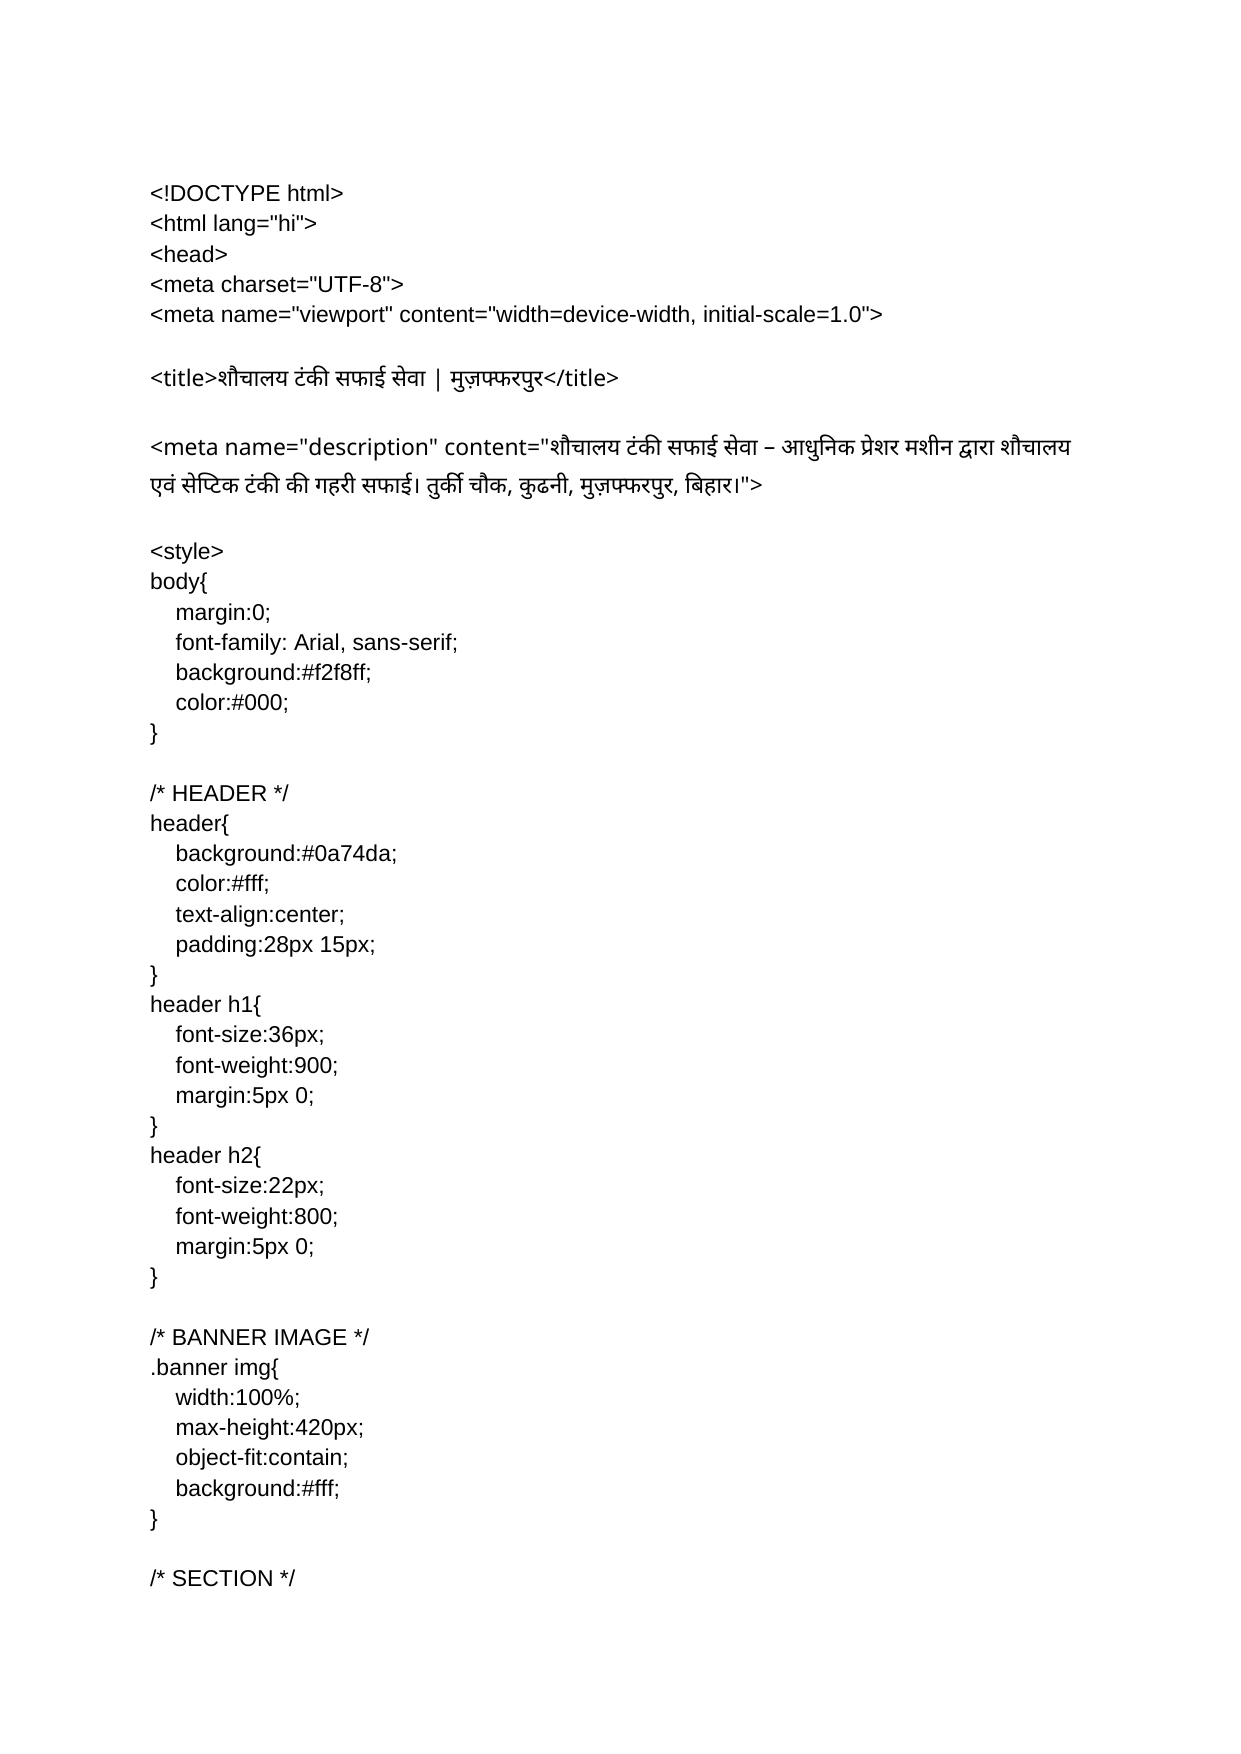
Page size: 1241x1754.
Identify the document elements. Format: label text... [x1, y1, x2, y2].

text <!DOCTYPE html> [150, 180, 1090, 207]
text color:#fff; [150, 870, 1090, 897]
text <head> [150, 241, 1090, 267]
text <meta name="viewport" content="width=device-width, initial-scale=1.0"> [150, 301, 1090, 327]
text } [150, 719, 1090, 746]
text <meta name="description" content="शौचालय टंकी सफाई सेवा – आधुनिक प्रेशर मशीन द्वारा शौचालय एवं सेप्टिक टंकी की गहरी सफाई। तुर्की चौक, कुढनी, मुज़फ्फरपुर, बिहार।"> [150, 431, 1090, 503]
text <style> [150, 538, 1090, 564]
text body{ [150, 568, 1090, 595]
text padding:28px 15px; [150, 931, 1090, 957]
text object-fit:contain; [150, 1444, 1090, 1471]
text width:100%; [150, 1384, 1090, 1410]
text <title>शौचालय टंकी सफाई सेवा | मुज़फ्फरपुर</title> [150, 361, 1090, 395]
text /* HEADER */ [150, 780, 1090, 806]
text background:#0a74da; [150, 840, 1090, 867]
text color:#000; [150, 689, 1090, 716]
text font-weight:800; [150, 1203, 1090, 1229]
text <meta charset="UTF-8"> [150, 271, 1090, 297]
text .banner img{ [150, 1354, 1090, 1380]
text font-size:36px; [150, 1021, 1090, 1048]
text /* SECTION */ [150, 1565, 1090, 1592]
text margin:5px 0; [150, 1233, 1090, 1259]
text } [150, 1263, 1090, 1289]
text header{ [150, 810, 1090, 836]
text max-height:420px; [150, 1414, 1090, 1441]
text <html lang="hi"> [150, 210, 1090, 237]
text font-size:22px; [150, 1172, 1090, 1199]
text } [150, 1112, 1090, 1138]
text margin:5px 0; [150, 1082, 1090, 1108]
text font-family: Arial, sans-serif; [150, 629, 1090, 655]
text margin:0; [150, 598, 1090, 625]
text background:#f2f8ff; [150, 659, 1090, 685]
text /* BANNER IMAGE */ [150, 1323, 1090, 1350]
text header h2{ [150, 1142, 1090, 1169]
text } [150, 961, 1090, 987]
text header h1{ [150, 991, 1090, 1018]
text } [150, 1505, 1090, 1531]
text font-weight:900; [150, 1052, 1090, 1078]
text background:#fff; [150, 1474, 1090, 1501]
text text-align:center; [150, 901, 1090, 927]
